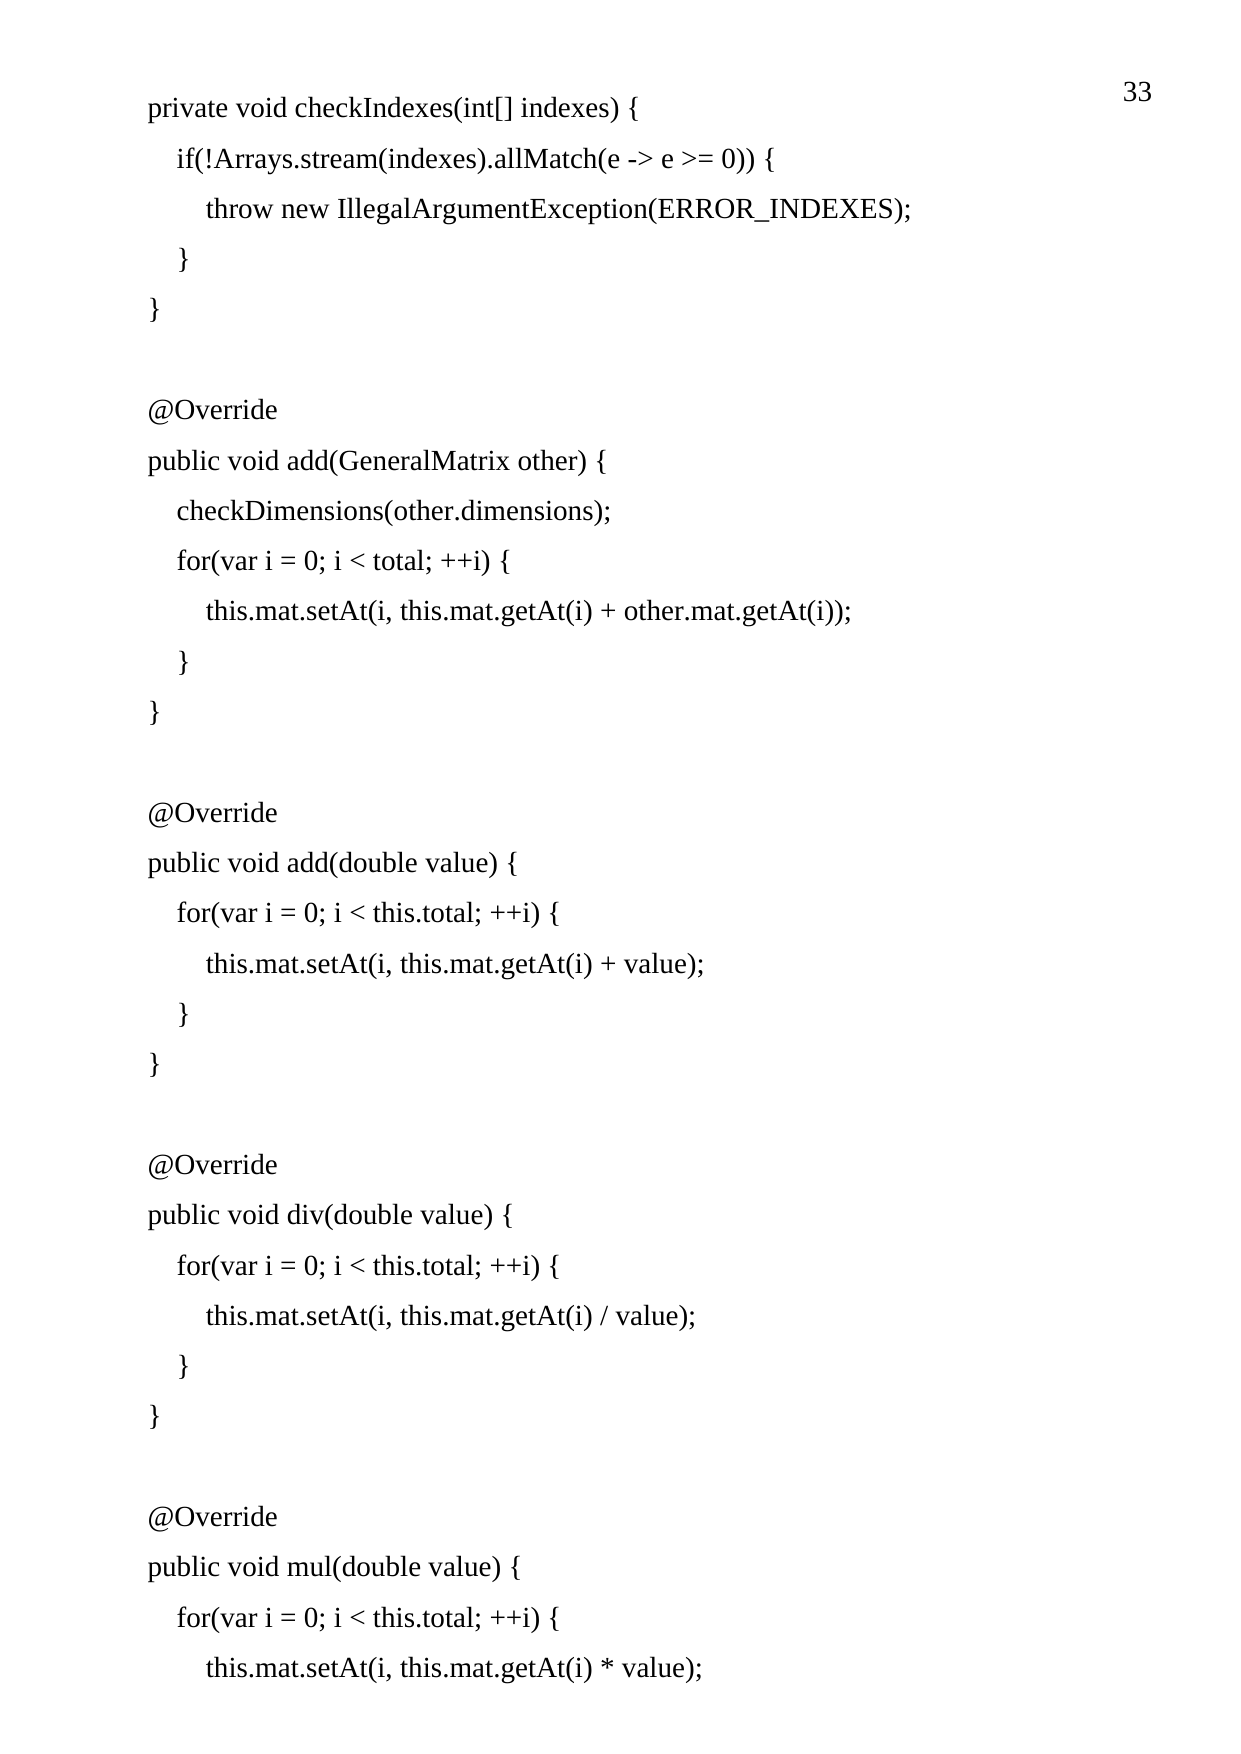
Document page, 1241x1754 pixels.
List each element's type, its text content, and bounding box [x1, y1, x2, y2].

text for(var i = 0; i < this.total; ++i) { [118, 1248, 1122, 1281]
text } [118, 241, 1122, 275]
text for(var i = 0; i < total; ++i) { [118, 543, 1122, 577]
text } [118, 996, 1122, 1029]
text } [118, 694, 1122, 728]
text public void add(double value) { [118, 845, 1122, 879]
text } [118, 1348, 1122, 1382]
text @Override [118, 1499, 1122, 1533]
text for(var i = 0; i < this.total; ++i) { [118, 895, 1122, 929]
text @Override [118, 795, 1122, 828]
text private void checkIndexes(int[] indexes) { [118, 90, 1122, 124]
text public void div(double value) { [118, 1197, 1122, 1231]
text } [118, 644, 1122, 677]
text } [118, 1398, 1122, 1432]
text @Override [118, 392, 1122, 426]
text checkDimensions(other.dimensions); [118, 493, 1122, 526]
text public void mul(double value) { [118, 1549, 1122, 1583]
text for(var i = 0; i < this.total; ++i) { [118, 1600, 1122, 1633]
text throw new IllegalArgumentException(ERROR_INDEXES); [118, 191, 1122, 224]
text } [118, 292, 1122, 325]
text this.mat.setAt(i, this.mat.getAt(i) + value); [118, 946, 1122, 979]
text } [118, 1046, 1122, 1080]
text this.mat.setAt(i, this.mat.getAt(i) + other.mat.getAt(i)); [118, 593, 1122, 627]
text if(!Arrays.stream(indexes).allMatch(e -> e >= 0)) { [118, 141, 1122, 174]
text this.mat.setAt(i, this.mat.getAt(i) * value); [118, 1650, 1122, 1684]
text @Override [118, 1147, 1122, 1181]
text public void add(GeneralMatrix other) { [118, 443, 1122, 476]
text this.mat.setAt(i, this.mat.getAt(i) / value); [118, 1298, 1122, 1331]
